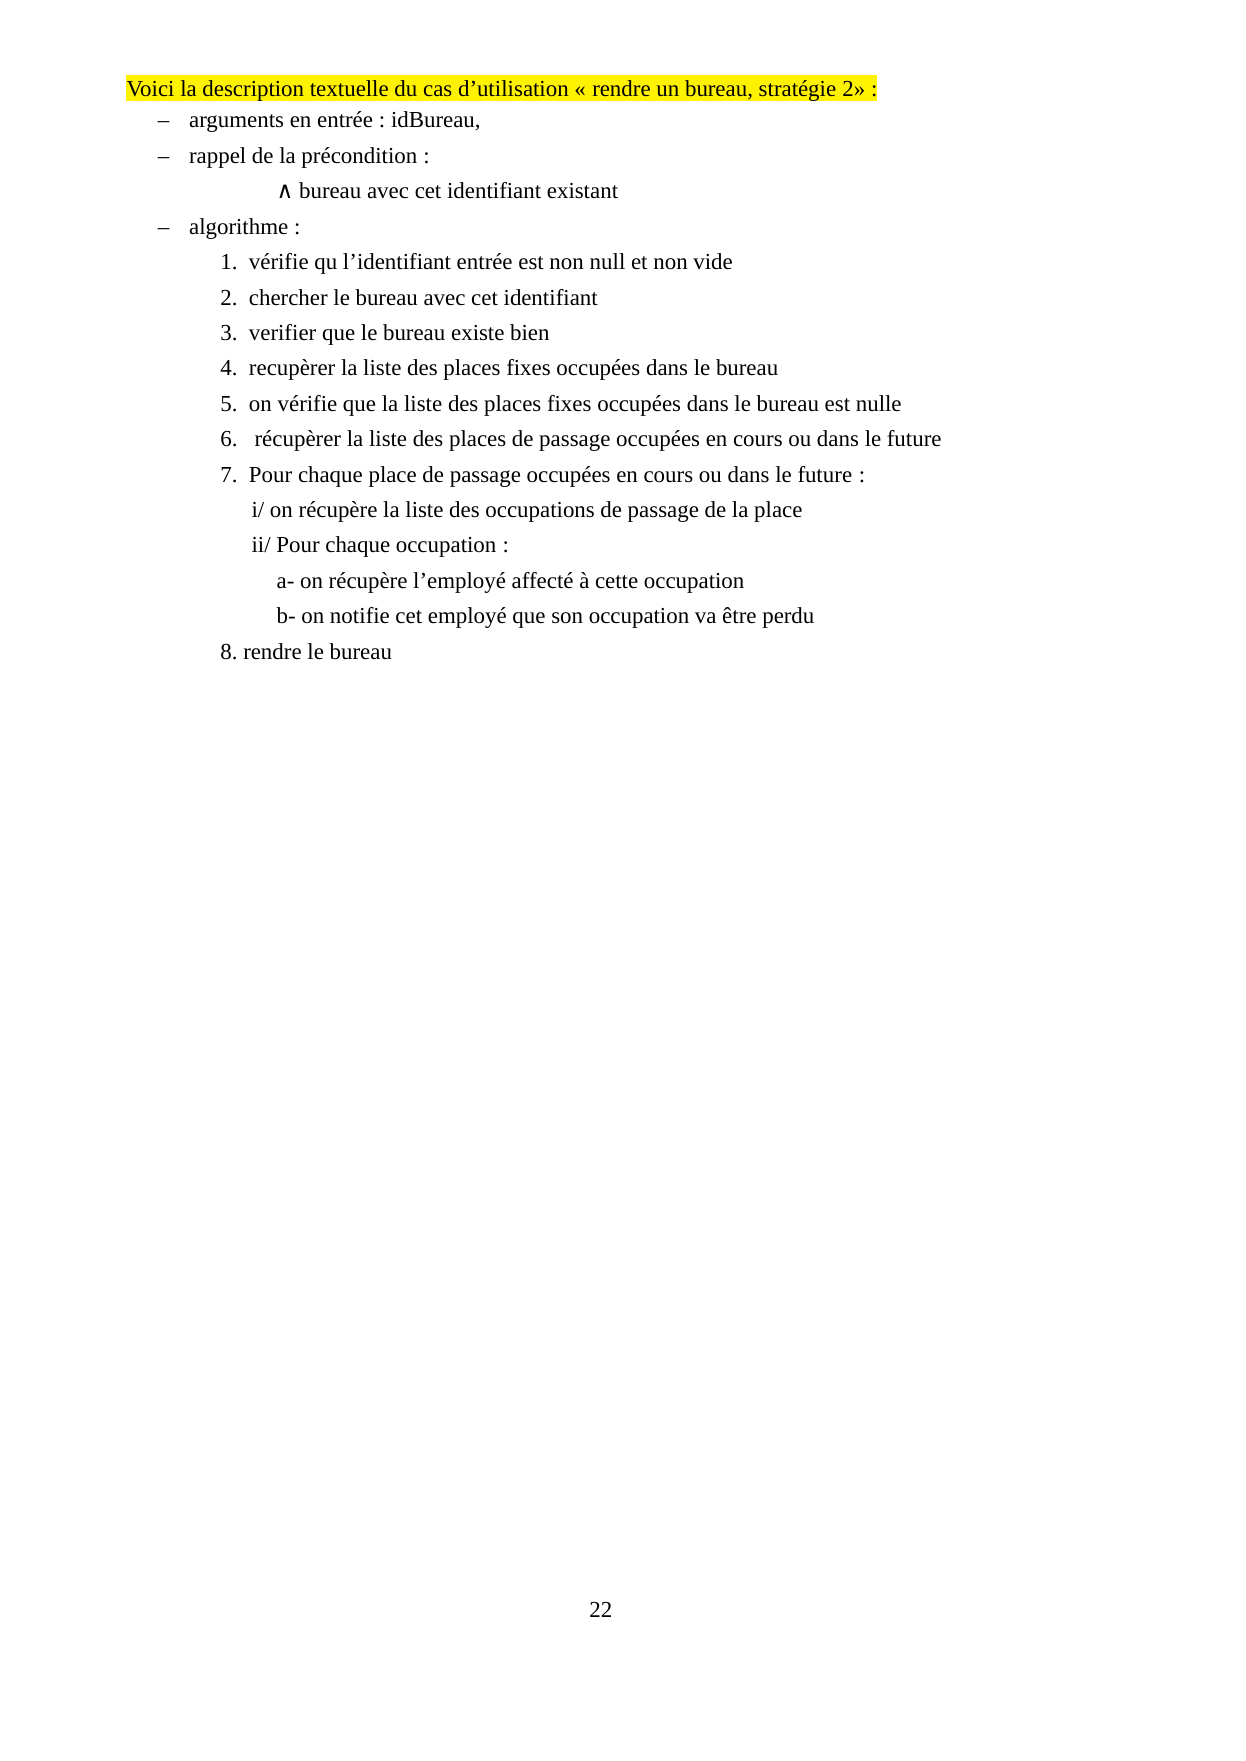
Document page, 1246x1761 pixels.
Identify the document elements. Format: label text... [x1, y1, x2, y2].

list 7. Pour chaque place de passage occupées en cours ou dans le future : [220, 461, 1075, 487]
list 2. chercher le bureau avec cet identifiant [220, 284, 1075, 310]
text Voici la description textuelle du cas d’utilisation « rendre un bureau, stratégie 2» : [126, 75, 1075, 101]
list ∧ bureau avec cet identifiant existant [158, 177, 1075, 204]
subtitle – algorithme : [158, 213, 1075, 239]
list i/ on récupère la liste des occupations de passage de la place [220, 496, 1075, 522]
list 1. vérifie qu l’identifiant entrée est non null et non vide [220, 248, 1075, 274]
list b- on notifie cet employé que son occupation va être perdu [220, 602, 1075, 629]
list 3. verifier que le bureau existe bien [220, 319, 1075, 345]
list a- on récupère l’employé affecté à cette occupation [220, 567, 1075, 593]
list – rappel de la précondition : [158, 142, 1075, 168]
list 5. on vérifie que la liste des places fixes occupées dans le bureau est nulle [220, 390, 1075, 416]
list – arguments en entrée : idBureau, [158, 107, 1075, 133]
list 4. recupèrer la liste des places fixes occupées dans le bureau [220, 354, 1075, 381]
list 6. récupèrer la liste des places de passage occupées en cours ou dans le future [220, 425, 1075, 452]
list ii/ Pour chaque occupation : [220, 532, 1075, 558]
list 8. rendre le bureau [220, 638, 1075, 664]
